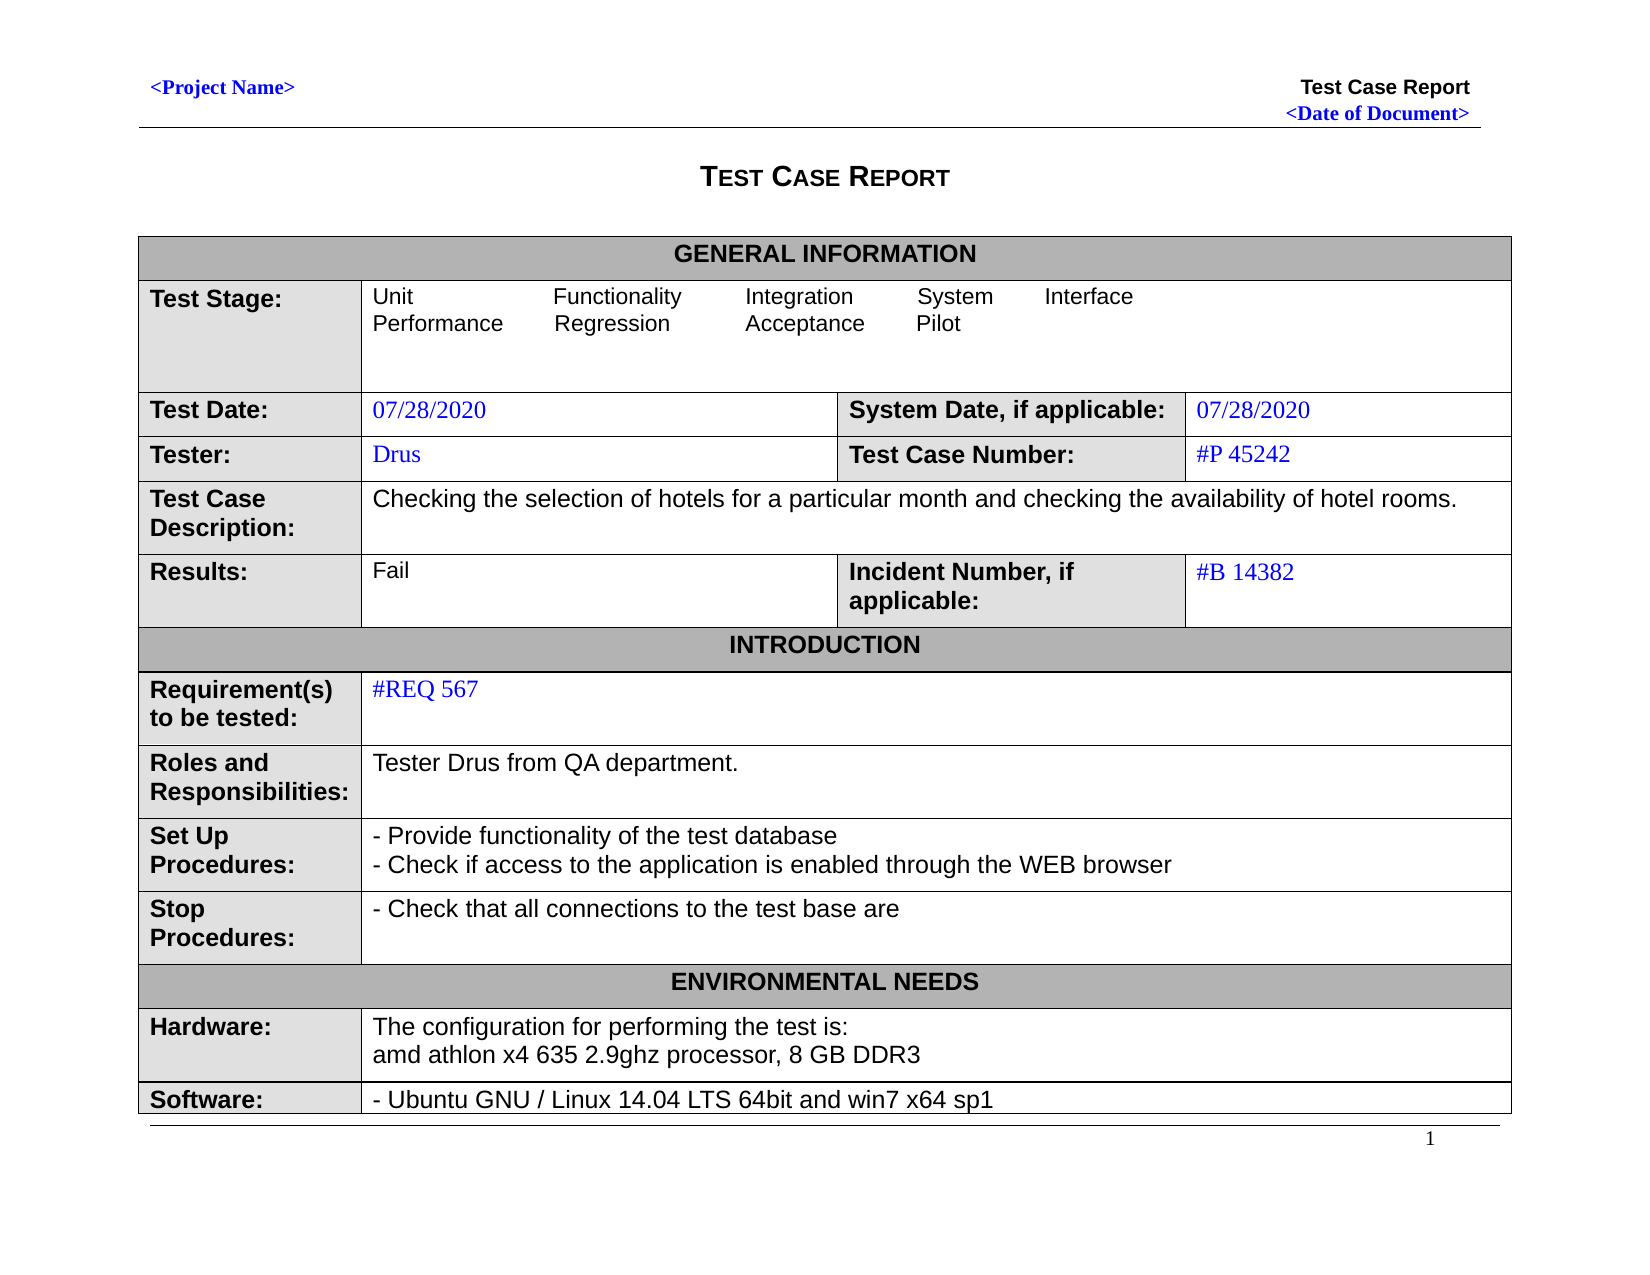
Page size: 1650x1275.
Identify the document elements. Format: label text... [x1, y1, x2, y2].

table_cell The configuration for performing the test is: amd athlon x4 635 2.9ghz processor, 8 GB DDR3 [362, 1009, 1511, 1081]
table_cell Drus [362, 437, 837, 481]
table_cell 07/28/2020 [362, 393, 837, 436]
table_cell Roles and Responsibilities: [139, 746, 361, 818]
table_cell Tester: [139, 437, 361, 481]
table_cell Hardware: [139, 1009, 361, 1081]
table_cell Set Up Procedures: [139, 819, 361, 891]
table_header GENERAL INFORMATION [139, 237, 1511, 280]
table_cell #REQ 567 [362, 673, 1511, 744]
table_cell Tester Drus from QA department. [362, 746, 1511, 818]
table_cell - Check that all connections to the test base are [362, 892, 1511, 964]
subtitle Test Case Report [150, 159, 1500, 193]
table_cell Test Date: [139, 393, 361, 436]
table_cell - Provide functionality of the test database - Check if access to the application is enabled through the WEB browser [362, 819, 1511, 891]
table_cell Results: [139, 555, 361, 627]
table_cell Checking the selection of hotels for a particular month and checking the availability of hotel rooms. [362, 482, 1511, 554]
table_cell Unit Functionality Integration System Interface Performance Regression Acceptance Pilot [362, 281, 1511, 392]
table_cell Requirement(s) to be tested: [139, 673, 361, 744]
table_cell #B 14382 [1186, 555, 1511, 627]
table_cell Incident Number, if applicable: [838, 555, 1185, 627]
table_cell #P 45242 [1186, 437, 1511, 481]
table_cell Stop Procedures: [139, 892, 361, 964]
table_cell 07/28/2020 [1186, 393, 1511, 436]
table_cell Software: [139, 1083, 361, 1113]
table_cell Fail [362, 555, 837, 627]
table_cell Test Case Description: [139, 482, 361, 554]
table_cell ENVIRONMENTAL NEEDS [139, 965, 1511, 1008]
table_cell INTRODUCTION [139, 628, 1511, 671]
table_cell Test Case Number: [838, 437, 1185, 481]
table_cell System Date, if applicable: [838, 393, 1185, 436]
table_cell - Ubuntu GNU / Linux 14.04 LTS 64bit and win7 x64 sp1 [362, 1083, 1511, 1113]
table_cell Test Stage: [139, 281, 361, 392]
